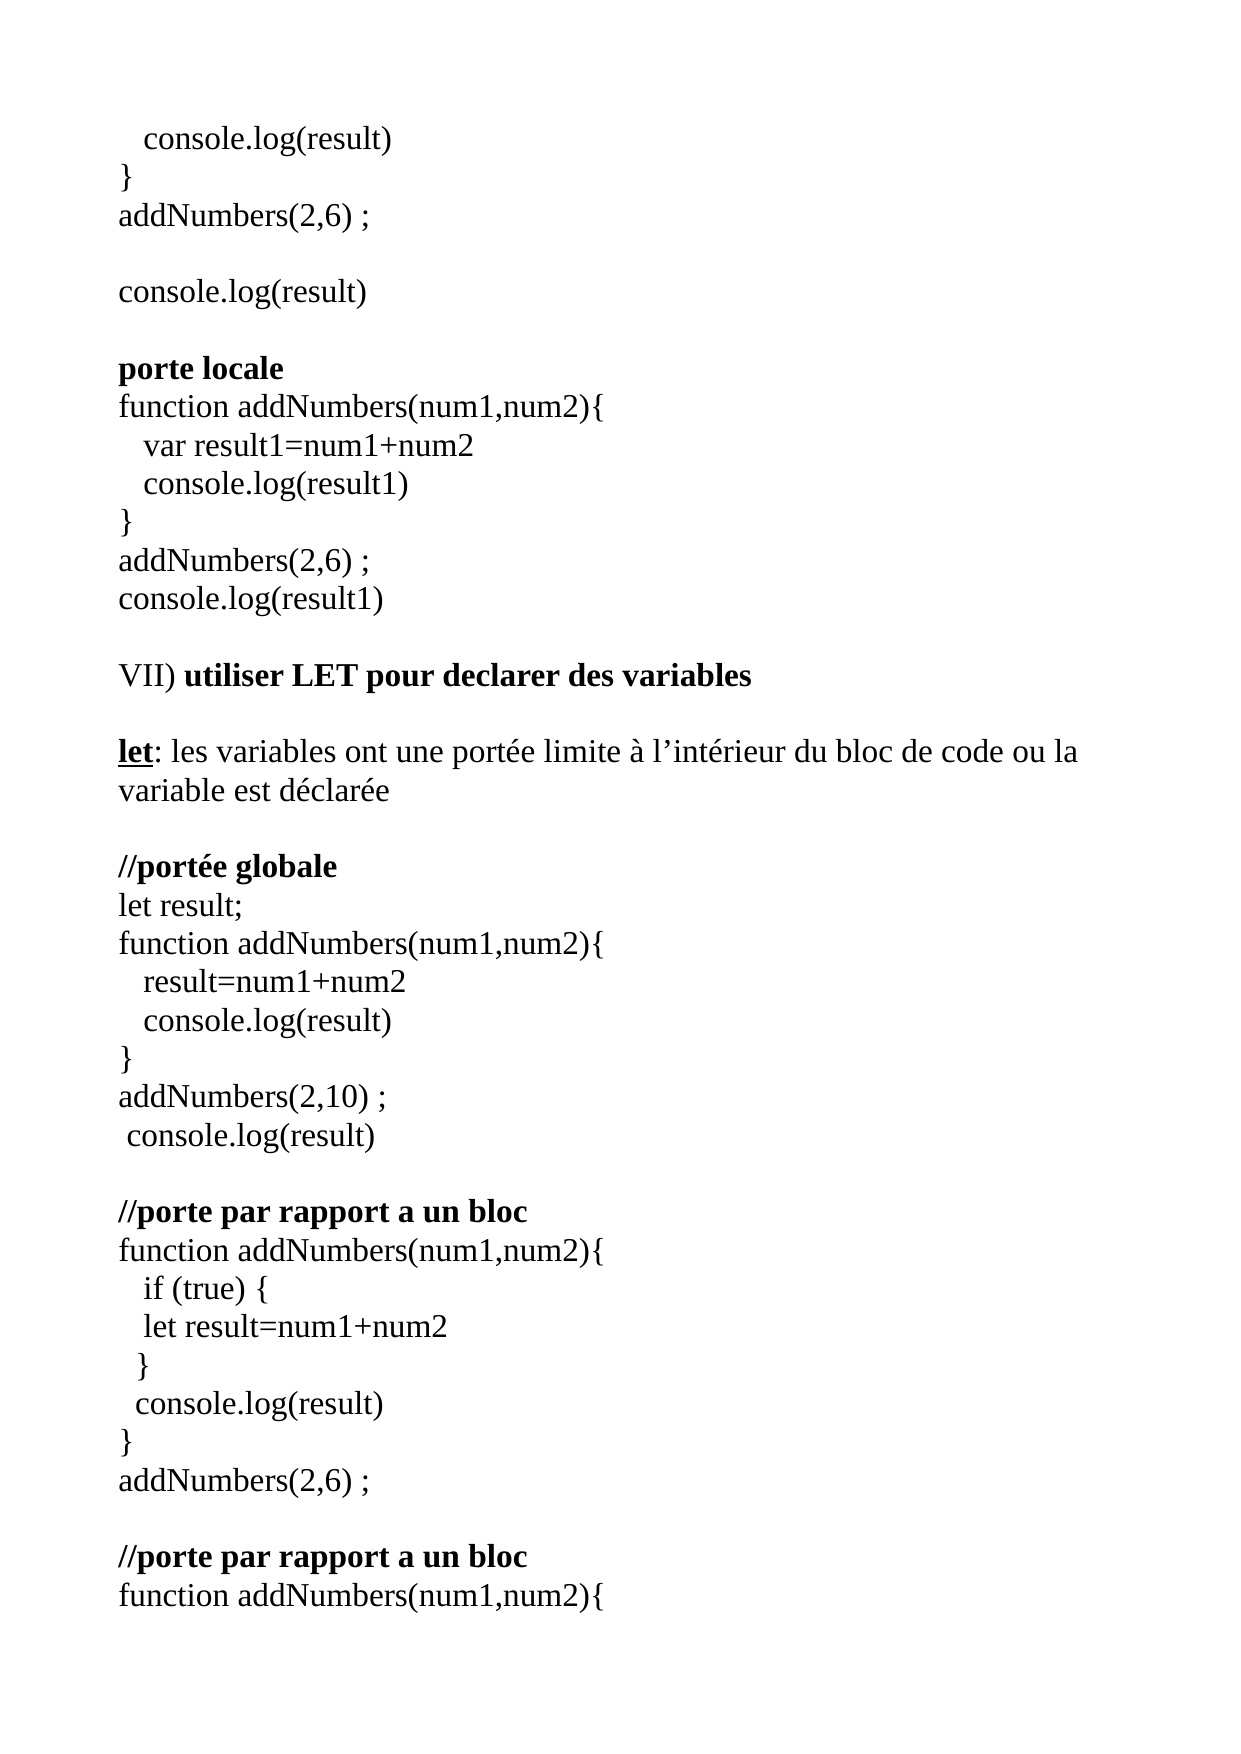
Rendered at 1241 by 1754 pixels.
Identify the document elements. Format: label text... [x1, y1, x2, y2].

text function addNumbers(num1,num2){ [118, 386, 1122, 425]
text if (true) { [118, 1268, 1122, 1306]
text addNumbers(2,6) ; [118, 540, 1122, 578]
text addNumbers(2,6) ; [118, 195, 1122, 233]
text console.log(result) [118, 271, 1122, 310]
text var result1=num1+num2 [118, 425, 1122, 463]
text let result; [118, 885, 1122, 923]
text } [118, 1421, 1122, 1460]
text let result=num1+num2 [118, 1306, 1122, 1345]
text console.log(result) [118, 1115, 1122, 1153]
text function addNumbers(num1,num2){ [118, 1230, 1122, 1268]
text console.log(result1) [118, 578, 1122, 616]
text console.log(result1) [118, 463, 1122, 501]
text } [118, 1345, 1122, 1383]
text } [118, 501, 1122, 540]
text addNumbers(2,10) ; [118, 1076, 1122, 1115]
text } [118, 156, 1122, 195]
text VII) utiliser LET pour declarer des variables [118, 655, 1122, 693]
text addNumbers(2,6) ; [118, 1460, 1122, 1498]
text //portée globale [118, 846, 1122, 885]
text //porte par rapport a un bloc [118, 1536, 1122, 1575]
text porte locale [118, 348, 1122, 386]
text //porte par rapport a un bloc [118, 1191, 1122, 1230]
text } [118, 1038, 1122, 1076]
text function addNumbers(num1,num2){ [118, 1575, 1122, 1613]
text console.log(result) [118, 1000, 1122, 1038]
text function addNumbers(num1,num2){ [118, 923, 1122, 961]
text result=num1+num2 [118, 961, 1122, 1000]
text let: les variables ont une portée limite à l’intérieur du bloc de code ou la variable est déclarée [118, 731, 1122, 808]
text console.log(result) [118, 118, 1122, 156]
text console.log(result) [118, 1383, 1122, 1421]
